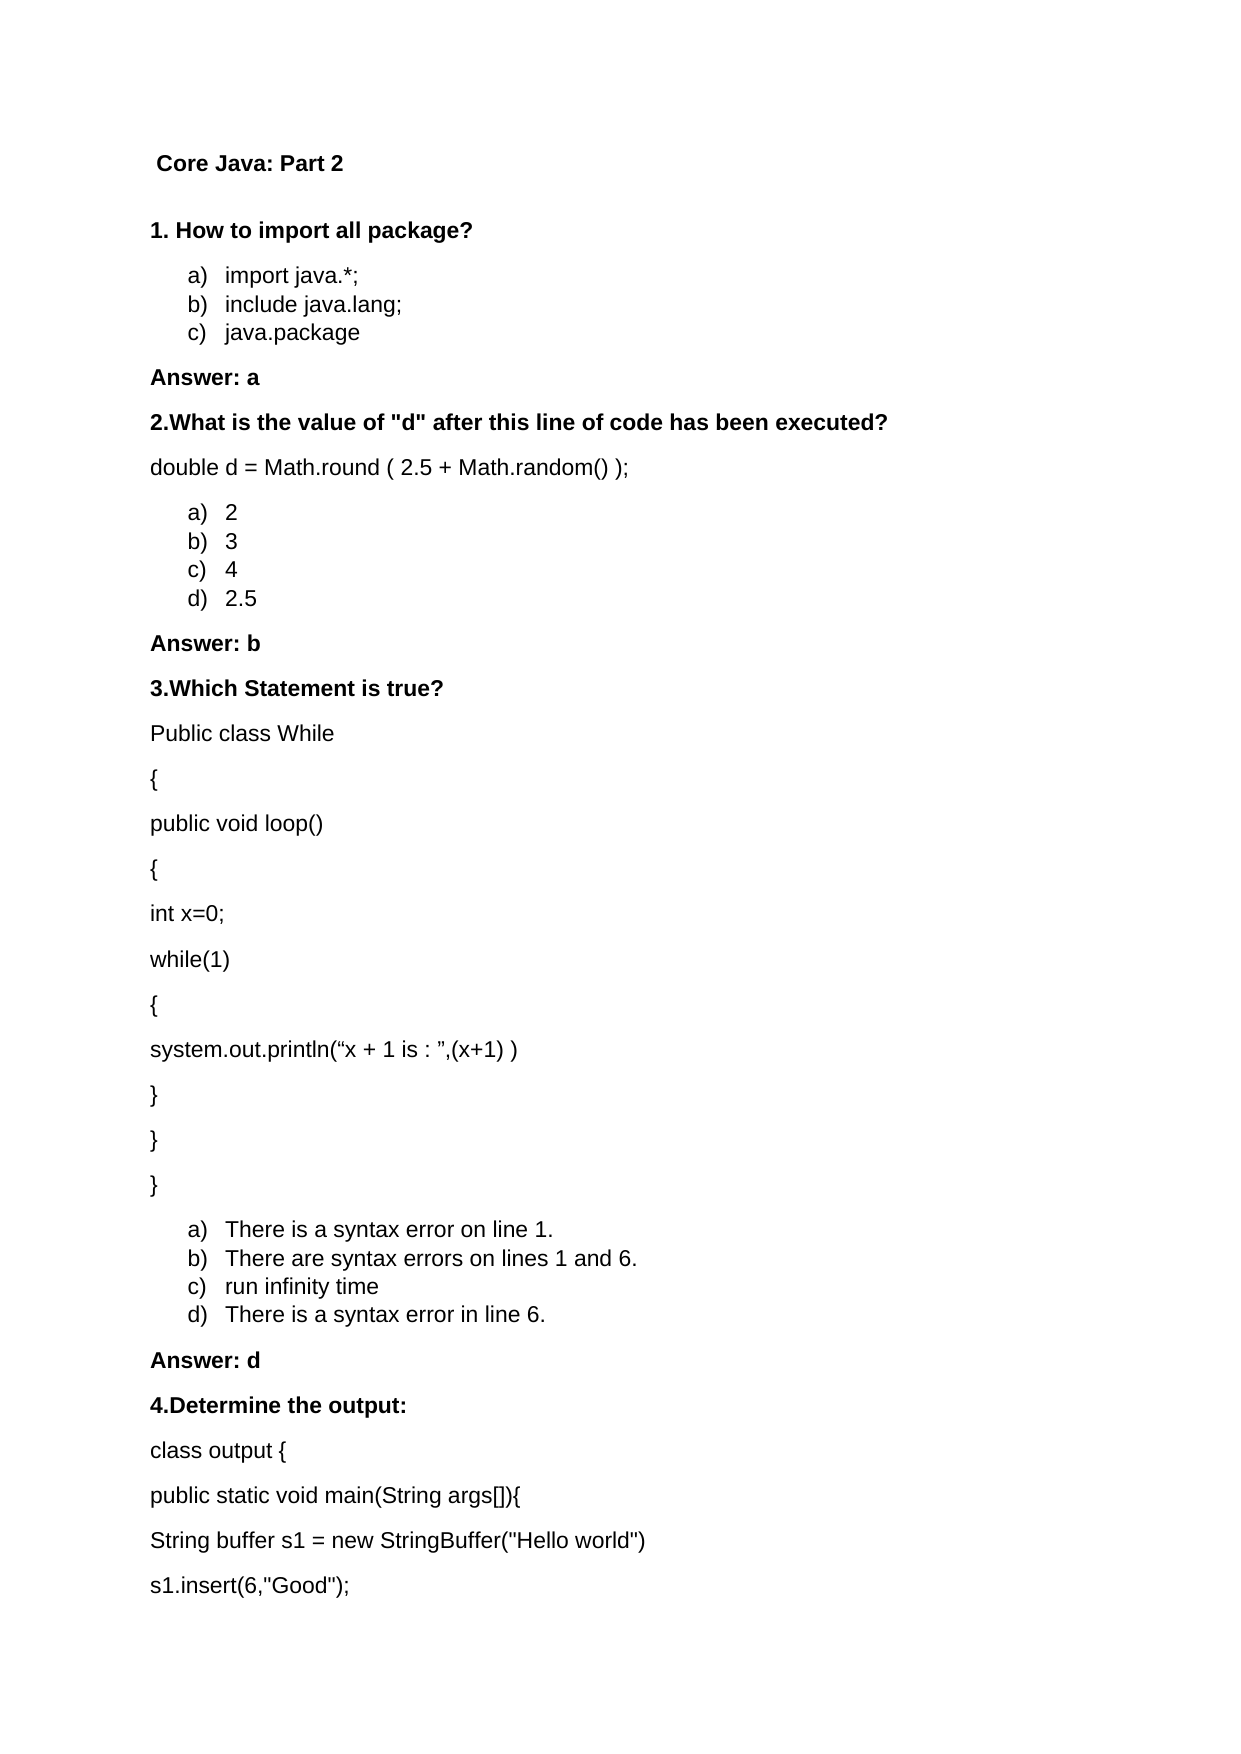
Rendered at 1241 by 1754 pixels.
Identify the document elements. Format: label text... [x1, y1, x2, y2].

text 3.Which Statement is true? [150, 675, 1090, 701]
text Answer: d [150, 1347, 1090, 1373]
list There are syntax errors on lines 1 and 6. [187, 1244, 1090, 1271]
text class output { [150, 1437, 1090, 1463]
text system.out.println(“x + 1 is : ”,(x+1) ) [150, 1036, 1090, 1062]
text Core Java: Part 2 [150, 150, 1090, 176]
text 4.Determine the output: [150, 1392, 1090, 1418]
list There is a syntax error on line 1. [187, 1216, 1090, 1242]
text } [150, 1171, 1090, 1197]
list 2.5 [187, 585, 1090, 611]
text { [150, 991, 1090, 1017]
list 2 [187, 499, 1090, 526]
list java.package [187, 319, 1090, 345]
text } [150, 1081, 1090, 1107]
text { [150, 765, 1090, 791]
text double d = Math.round ( 2.5 + Math.random() ); [150, 454, 1090, 481]
text { [150, 855, 1090, 882]
list 4 [187, 556, 1090, 583]
text } [150, 1126, 1090, 1152]
list 3 [187, 528, 1090, 554]
text Public class While [150, 720, 1090, 746]
text public void loop() [150, 810, 1090, 837]
list import java.*; [187, 262, 1090, 288]
text 2.What is the value of "d" after this line of code has been executed? [150, 409, 1090, 436]
list run infinity time [187, 1273, 1090, 1299]
text while(1) [150, 946, 1090, 972]
text public static void main(String args[]){ [150, 1482, 1090, 1508]
text String buffer s1 = new StringBuffer("Hello world") [150, 1527, 1090, 1553]
text 1. How to import all package? [150, 217, 1090, 243]
text s1.insert(6,"Good"); [150, 1572, 1090, 1598]
text Answer: a [150, 364, 1090, 390]
list There is a syntax error in line 6. [187, 1301, 1090, 1328]
list include java.lang; [187, 291, 1090, 317]
text int x=0; [150, 900, 1090, 927]
text Answer: b [150, 630, 1090, 656]
